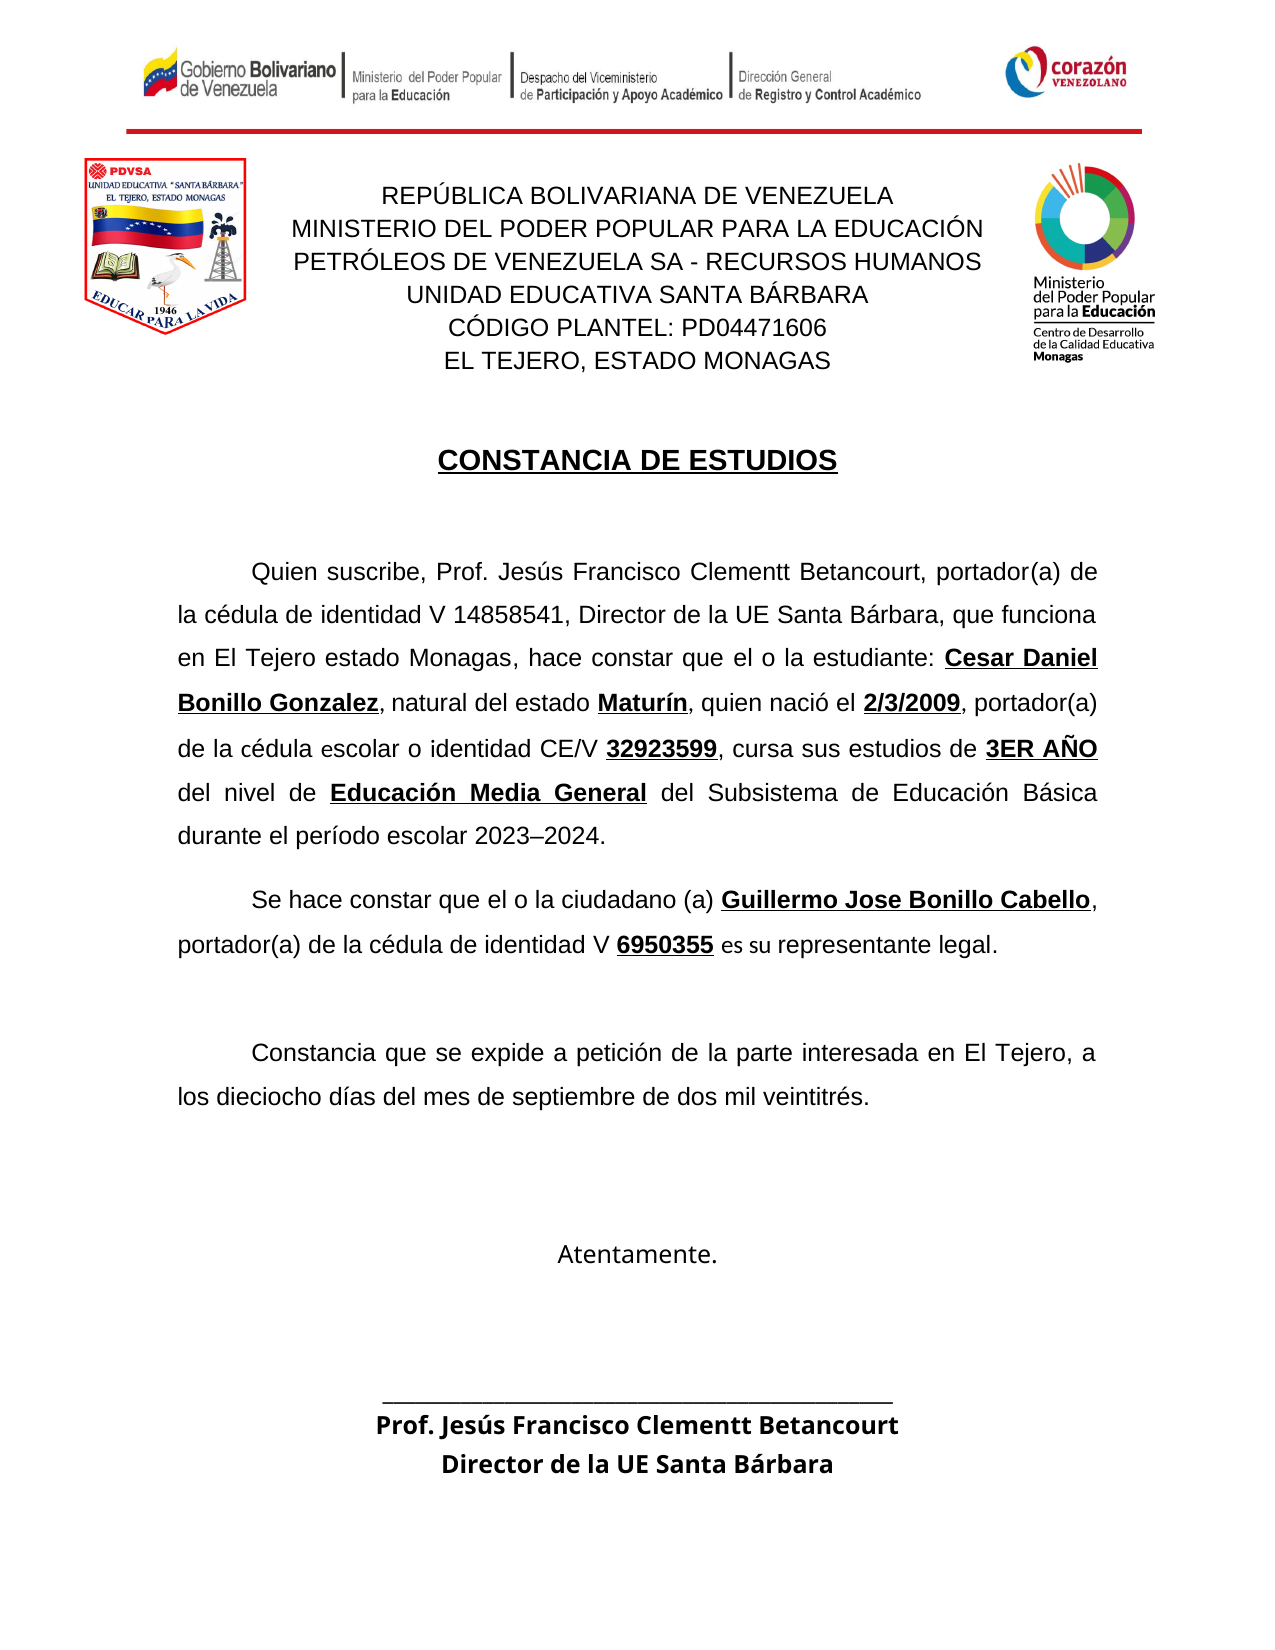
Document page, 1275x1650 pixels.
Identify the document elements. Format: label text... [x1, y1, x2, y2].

text Se hace constar que el o la ciudadano (a) Guillermo Jose Bonillo Cabello, portador(a) de la cédula de identidad V 6950355 es su representante legal. [177, 885, 1098, 959]
text ______________________________________________ [177, 1373, 1098, 1407]
text Director de la UE Santa Bárbara [177, 1447, 1098, 1481]
subtitle MINISTERIO DEL PODER POPULAR PARA LA EDUCACIÓN [252, 214, 978, 242]
subtitle REPÚBLICA BOLIVARIANA DE VENEZUELA [252, 181, 978, 209]
text Quien suscribe, Prof. Jesús Francisco Clementt Betancourt, portador(a) de la cédula de identidad V 14858541, Director de la UE Santa Bárbara, que funciona en El Tejero estado Monagas, hace constar que el o la estudiante: Cesar Daniel Bonillo Gonzalez, natural del estado Maturín, quien nació el 2/3/2009, portador(a) de la cédula escolar o identidad CE/V 32923599, cursa sus estudios de 3ER AÑO del nivel de Educación Media General del Subsistema de Educación Básica durante el período escolar 2023–2024. [177, 557, 1098, 849]
text Atentamente. [177, 1237, 1098, 1271]
text CÓDIGO PLANTEL: PD04471606 [177, 313, 978, 341]
text UNIDAD EDUCATIVA SANTA BÁRBARA [252, 280, 978, 308]
subtitle PETRÓLEOS DE VENEZUELA SA - RECURSOS HUMANOS [252, 247, 978, 275]
picture [978, 153, 1200, 377]
text EL TEJERO, ESTADO MONAGAS [177, 346, 978, 374]
picture [126, 11, 1142, 134]
text Prof. Jesús Francisco Clementt Betancourt [177, 1407, 1098, 1441]
subtitle CONSTANCIA DE ESTUDIOS [177, 443, 1098, 476]
text Constancia que se expide a petición de la parte interesada en El Tejero, a los dieciocho días del mes de septiembre de dos mil veintitrés. [177, 1038, 1098, 1110]
picture [79, 158, 252, 335]
